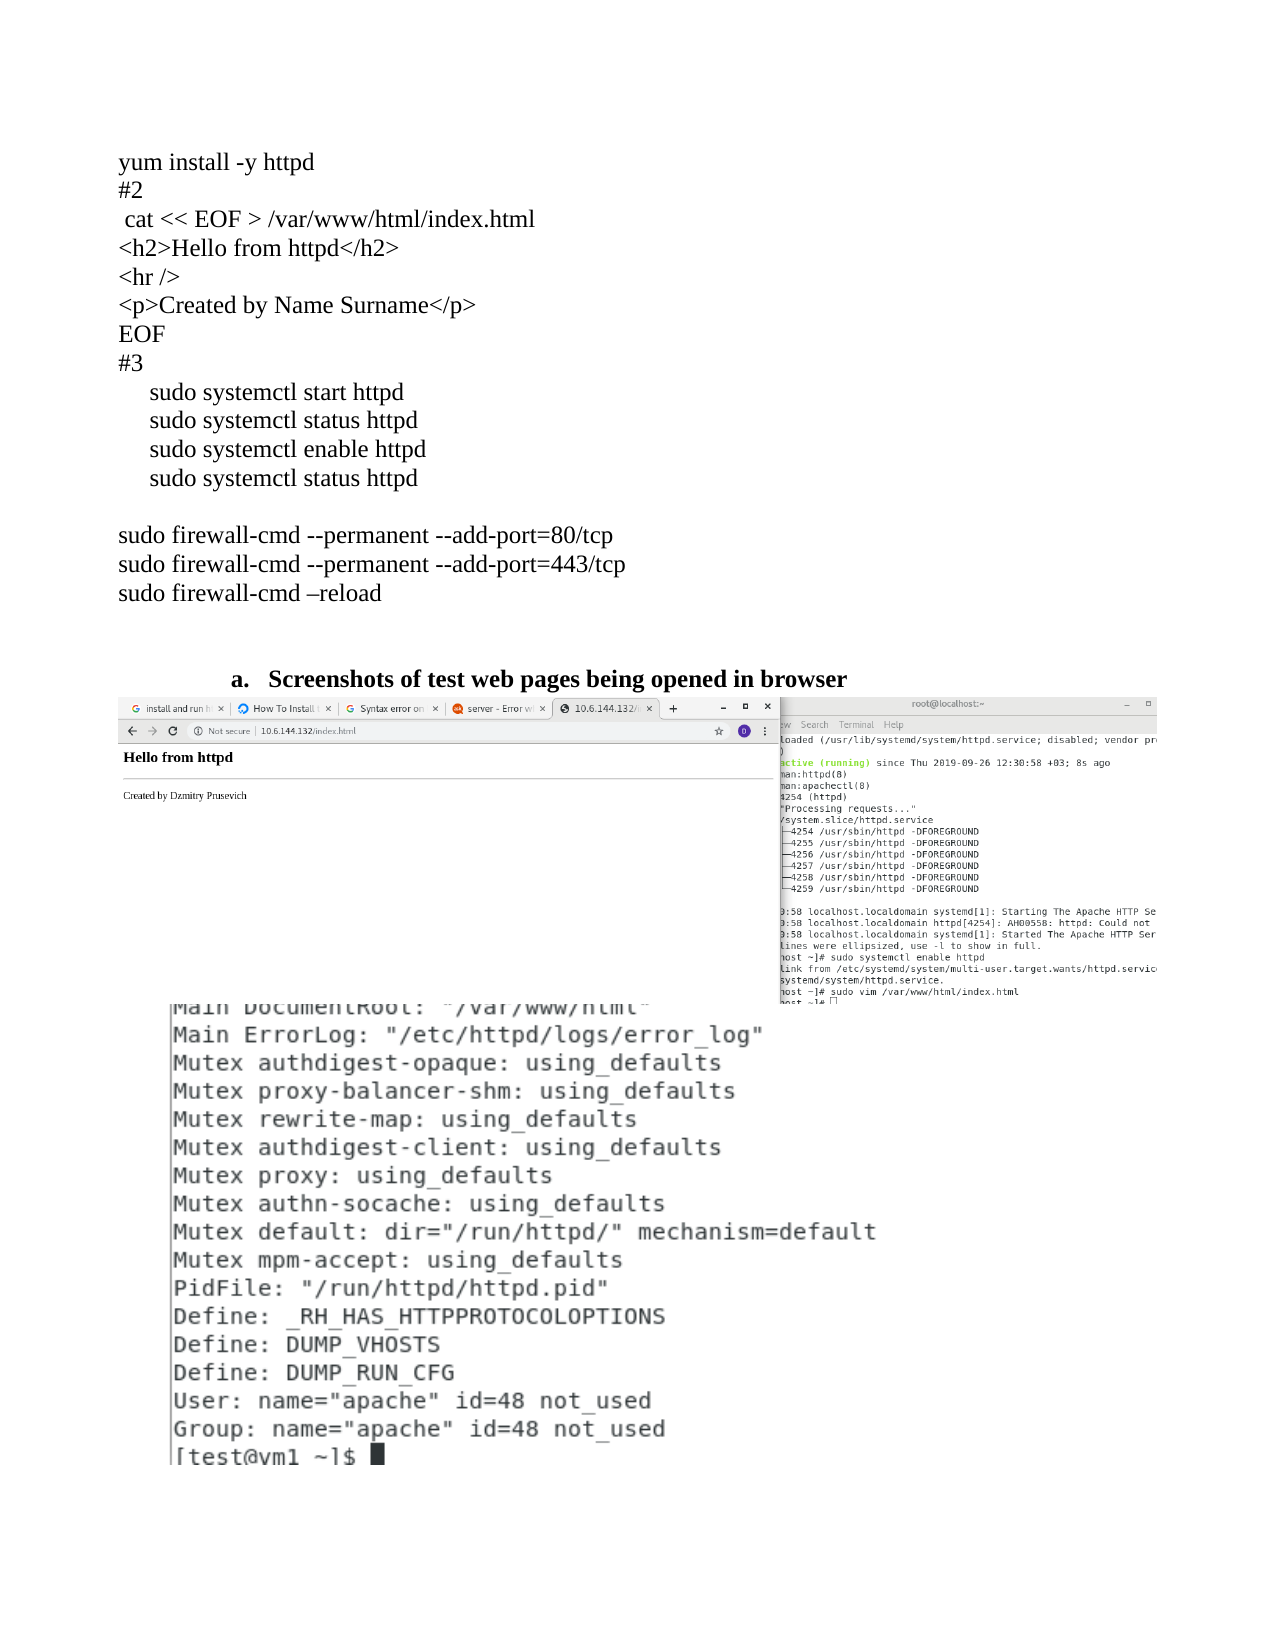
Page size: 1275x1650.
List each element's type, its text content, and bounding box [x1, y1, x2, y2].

text EOF [118, 319, 1157, 348]
text #3 [118, 348, 1157, 377]
text sudo firewall-cmd --permanent --add-port=80/tcp [118, 521, 1157, 549]
text <hr /> [118, 262, 1157, 291]
text sudo systemctl enable httpd [118, 434, 1157, 463]
text sudo systemctl status httpd [118, 463, 1157, 492]
list Screenshots of test web pages being opened in browser [231, 664, 1157, 693]
picture [118, 697, 1157, 1465]
text <p>Created by Name Surname</p> [118, 291, 1157, 319]
text yum install -y httpd [118, 147, 1157, 176]
text sudo systemctl status httpd [118, 406, 1157, 434]
text cat << EOF > /var/www/html/index.html [118, 204, 1157, 233]
text #2 [118, 176, 1157, 204]
text sudo firewall-cmd –reload [118, 578, 1157, 607]
text sudo firewall-cmd --permanent --add-port=443/tcp [118, 549, 1157, 578]
text sudo systemctl start httpd [118, 377, 1157, 406]
text <h2>Hello from httpd</h2> [118, 233, 1157, 262]
